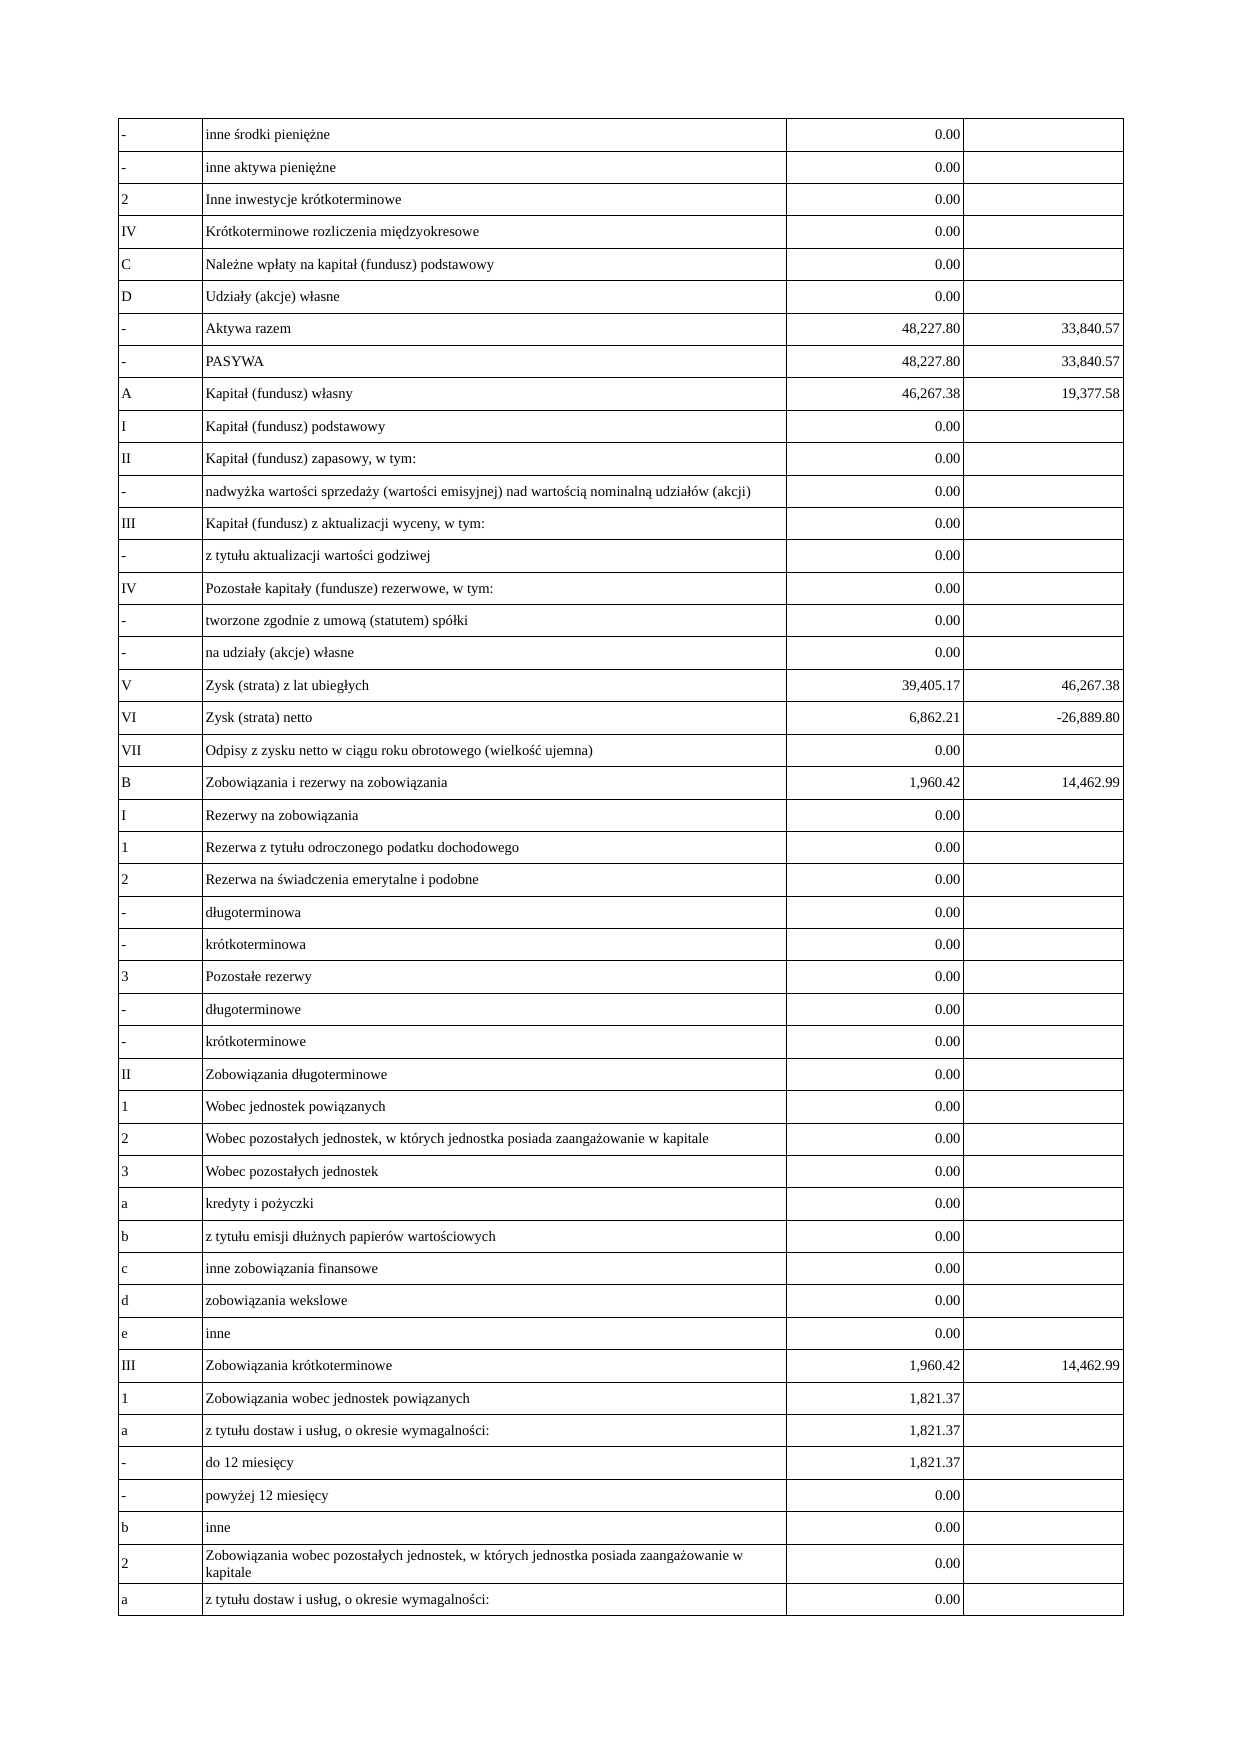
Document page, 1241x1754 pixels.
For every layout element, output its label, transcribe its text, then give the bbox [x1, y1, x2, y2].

table_cell z tytułu dostaw i usług, o okresie wymagalności: [203, 1584, 786, 1615]
table_cell Wobec pozostałych jednostek, w których jednostka posiada zaangażowanie w kapitale [203, 1124, 786, 1155]
table_cell 1 821,37 [787, 1415, 963, 1446]
table_cell a [119, 1584, 202, 1615]
table_cell 1 821,37 [787, 1383, 963, 1414]
table_cell 0,00 [787, 1512, 963, 1543]
table_cell 33 840,57 [964, 314, 1123, 345]
table_cell [964, 929, 1123, 960]
table_cell [964, 1253, 1123, 1284]
table_cell 0,00 [787, 443, 963, 474]
table_cell Pozostałe kapitały (fundusze) rezerwowe, w tym: [203, 573, 786, 604]
table_cell Zobowiązania długoterminowe [203, 1059, 786, 1090]
table_cell zobowiązania wekslowe [203, 1285, 786, 1317]
table_cell d [119, 1285, 202, 1317]
table_cell 0,00 [787, 281, 963, 312]
table_cell V [119, 670, 202, 701]
table_cell [964, 832, 1123, 863]
table_cell 0,00 [787, 929, 963, 960]
table_cell 0,00 [787, 119, 963, 151]
table_cell Inne inwestycje krótkoterminowe [203, 184, 786, 215]
table_cell Zobowiązania wobec pozostałych jednostek, w których jednostka posiada zaangażowanie w kapitale [203, 1545, 786, 1583]
table_cell 6 862,21 [787, 702, 963, 734]
table_cell - [119, 637, 202, 669]
table_cell inne [203, 1512, 786, 1543]
table_cell długoterminowe [203, 994, 786, 1025]
table_cell [964, 1512, 1123, 1543]
table_cell Pozostałe rezerwy [203, 961, 786, 993]
table_cell A [119, 378, 202, 410]
table_cell 0,00 [787, 476, 963, 507]
table_cell 2 [119, 864, 202, 896]
table_cell 0,00 [787, 249, 963, 280]
table_cell kredyty i pożyczki [203, 1188, 786, 1219]
table_cell III [119, 508, 202, 539]
table_cell Zysk (strata) netto [203, 702, 786, 734]
table_cell 33 840,57 [964, 346, 1123, 377]
table_cell - [119, 314, 202, 345]
table_cell [964, 1091, 1123, 1122]
table_cell [964, 1383, 1123, 1414]
table_cell 1 [119, 832, 202, 863]
table_cell 46 267,38 [787, 378, 963, 410]
table_cell [964, 1480, 1123, 1511]
table_cell inne zobowiązania finansowe [203, 1253, 786, 1284]
table_cell C [119, 249, 202, 280]
table_cell Kapitał (fundusz) zapasowy, w tym: [203, 443, 786, 474]
table_cell 1 [119, 1383, 202, 1414]
table_cell - [119, 476, 202, 507]
table_cell 0,00 [787, 1480, 963, 1511]
table_cell [964, 605, 1123, 636]
table_cell - [119, 605, 202, 636]
table_cell 0,00 [787, 1318, 963, 1349]
table_cell - [119, 119, 202, 151]
table_cell [964, 1545, 1123, 1583]
table_cell [964, 1318, 1123, 1349]
table_cell [964, 411, 1123, 442]
table_cell - [119, 1480, 202, 1511]
table_cell II [119, 1059, 202, 1090]
table_cell tworzone zgodnie z umową (statutem) spółki [203, 605, 786, 636]
table_cell 0,00 [787, 1156, 963, 1187]
table_cell 0,00 [787, 540, 963, 572]
table_cell [964, 1059, 1123, 1090]
table_cell 3 [119, 961, 202, 993]
table_cell 3 [119, 1156, 202, 1187]
table_cell 0,00 [787, 216, 963, 248]
table_cell [964, 1415, 1123, 1446]
table_cell c [119, 1253, 202, 1284]
table_cell - [119, 994, 202, 1025]
table_cell 0,00 [787, 800, 963, 831]
table_cell 1 960,42 [787, 1350, 963, 1382]
table_cell inne aktywa pieniężne [203, 152, 786, 183]
table_cell [964, 961, 1123, 993]
table_cell [964, 119, 1123, 151]
table_cell - [119, 152, 202, 183]
table_cell B [119, 767, 202, 798]
table_cell Kapitał (fundusz) z aktualizacji wyceny, w tym: [203, 508, 786, 539]
table_cell [964, 1447, 1123, 1479]
table_cell 0,00 [787, 1059, 963, 1090]
table_cell 0,00 [787, 1221, 963, 1252]
table_cell Należne wpłaty na kapitał (fundusz) podstawowy [203, 249, 786, 280]
table_cell - [119, 929, 202, 960]
table_cell [964, 864, 1123, 896]
table_cell 0,00 [787, 994, 963, 1025]
table_cell Kapitał (fundusz) podstawowy [203, 411, 786, 442]
table_cell VI [119, 702, 202, 734]
table_cell 14 462,99 [964, 1350, 1123, 1382]
table_cell [964, 1584, 1123, 1615]
table_cell [964, 476, 1123, 507]
table_cell inne [203, 1318, 786, 1349]
table_cell do 12 miesięcy [203, 1447, 786, 1479]
table_cell [964, 897, 1123, 928]
table_cell 1 [119, 1091, 202, 1122]
table_cell 0,00 [787, 1285, 963, 1317]
table_cell 0,00 [787, 1253, 963, 1284]
table_cell 0,00 [787, 1026, 963, 1058]
table_cell [964, 800, 1123, 831]
table_cell 14 462,99 [964, 767, 1123, 798]
table_cell z tytułu dostaw i usług, o okresie wymagalności: [203, 1415, 786, 1446]
table_cell 48 227,80 [787, 314, 963, 345]
table_cell krótkoterminowa [203, 929, 786, 960]
table_cell [964, 1124, 1123, 1155]
table_cell 0,00 [787, 637, 963, 669]
table_cell 0,00 [787, 832, 963, 863]
table_cell - [119, 346, 202, 377]
table_cell - [119, 1447, 202, 1479]
table_cell 0,00 [787, 897, 963, 928]
table_cell 0,00 [787, 735, 963, 766]
table_cell PASYWA [203, 346, 786, 377]
table_cell 0,00 [787, 961, 963, 993]
table_cell 39 405,17 [787, 670, 963, 701]
table_cell IV [119, 216, 202, 248]
table_cell Zobowiązania i rezerwy na zobowiązania [203, 767, 786, 798]
table_cell z tytułu aktualizacji wartości godziwej [203, 540, 786, 572]
table_cell 0,00 [787, 1124, 963, 1155]
table_cell 0,00 [787, 573, 963, 604]
table_cell [964, 249, 1123, 280]
table_cell Odpisy z zysku netto w ciągu roku obrotowego (wielkość ujemna) [203, 735, 786, 766]
table_cell b [119, 1512, 202, 1543]
table_cell [964, 1026, 1123, 1058]
table_cell na udziały (akcje) własne [203, 637, 786, 669]
table_cell Aktywa razem [203, 314, 786, 345]
table_cell 0,00 [787, 184, 963, 215]
table_cell a [119, 1415, 202, 1446]
table_cell [964, 216, 1123, 248]
table_cell 0,00 [787, 1545, 963, 1583]
table_cell [964, 508, 1123, 539]
table_cell [964, 735, 1123, 766]
table_cell [964, 152, 1123, 183]
table_cell a [119, 1188, 202, 1219]
table_cell 2 [119, 1124, 202, 1155]
table_cell 48 227,80 [787, 346, 963, 377]
table_cell 0,00 [787, 1091, 963, 1122]
table_cell I [119, 800, 202, 831]
table_cell 0,00 [787, 508, 963, 539]
table_cell 0,00 [787, 864, 963, 896]
table_cell powyżej 12 miesięcy [203, 1480, 786, 1511]
table_cell 0,00 [787, 1188, 963, 1219]
table_cell 19 377,58 [964, 378, 1123, 410]
table_cell -26 889,80 [964, 702, 1123, 734]
table_cell D [119, 281, 202, 312]
table_cell 1 960,42 [787, 767, 963, 798]
table_cell III [119, 1350, 202, 1382]
table_cell II [119, 443, 202, 474]
table_cell Wobec pozostałych jednostek [203, 1156, 786, 1187]
table_cell b [119, 1221, 202, 1252]
table_cell Krótkoterminowe rozliczenia międzyokresowe [203, 216, 786, 248]
table_cell 0,00 [787, 152, 963, 183]
table_cell [964, 443, 1123, 474]
table_cell [964, 281, 1123, 312]
table_cell VII [119, 735, 202, 766]
table_cell Udziały (akcje) własne [203, 281, 786, 312]
table_cell 1 821,37 [787, 1447, 963, 1479]
table_cell [964, 540, 1123, 572]
table_cell 2 [119, 1545, 202, 1583]
table_cell Zysk (strata) z lat ubiegłych [203, 670, 786, 701]
table_cell Rezerwa z tytułu odroczonego podatku dochodowego [203, 832, 786, 863]
table_cell e [119, 1318, 202, 1349]
table_cell [964, 184, 1123, 215]
table_cell 0,00 [787, 605, 963, 636]
table_cell - [119, 540, 202, 572]
table_cell Kapitał (fundusz) własny [203, 378, 786, 410]
table_cell - [119, 897, 202, 928]
table_cell z tytułu emisji dłużnych papierów wartościowych [203, 1221, 786, 1252]
table_cell Zobowiązania wobec jednostek powiązanych [203, 1383, 786, 1414]
table_cell [964, 1285, 1123, 1317]
table_cell [964, 1188, 1123, 1219]
table_cell 0,00 [787, 411, 963, 442]
table_cell [964, 637, 1123, 669]
table_cell krótkoterminowe [203, 1026, 786, 1058]
table_cell I [119, 411, 202, 442]
table_cell 46 267,38 [964, 670, 1123, 701]
table_cell IV [119, 573, 202, 604]
table_cell 2 [119, 184, 202, 215]
table_cell 0,00 [787, 1584, 963, 1615]
table_cell długoterminowa [203, 897, 786, 928]
table_cell [964, 573, 1123, 604]
table_cell [964, 1156, 1123, 1187]
table_cell - [119, 1026, 202, 1058]
table_cell [964, 994, 1123, 1025]
table_cell Rezerwy na zobowiązania [203, 800, 786, 831]
table_cell [964, 1221, 1123, 1252]
table_cell Rezerwa na świadczenia emerytalne i podobne [203, 864, 786, 896]
table_cell Zobowiązania krótkoterminowe [203, 1350, 786, 1382]
table_cell inne środki pieniężne [203, 119, 786, 151]
table_cell Wobec jednostek powiązanych [203, 1091, 786, 1122]
table_cell nadwyżka wartości sprzedaży (wartości emisyjnej) nad wartością nominalną udziałów (akcji) [203, 476, 786, 507]
